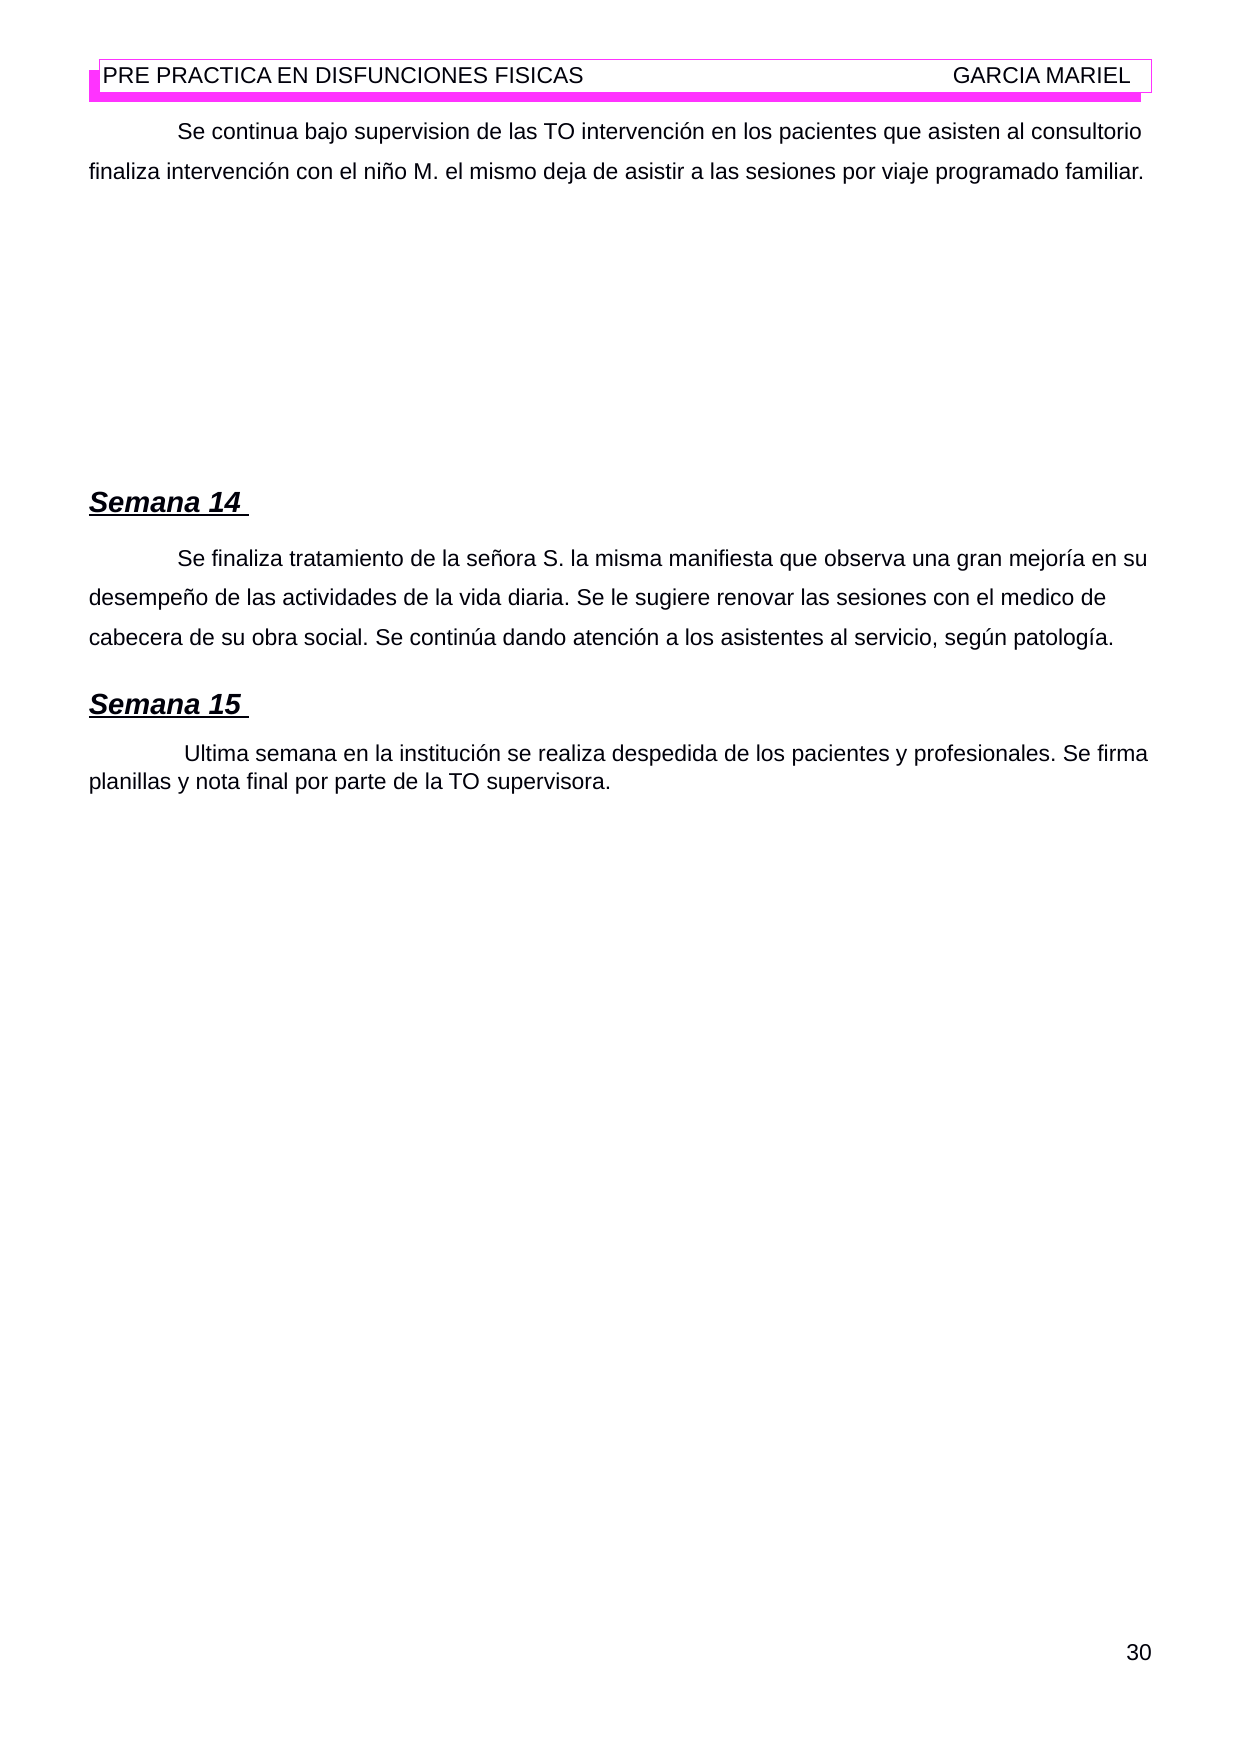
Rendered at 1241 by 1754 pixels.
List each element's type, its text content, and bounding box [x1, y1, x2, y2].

text Se continua bajo supervision de las TO intervención en los pacientes que asisten al consultorio finaliza intervención con el niño M. el mismo deja de asistir a las sesiones por viaje programado familiar. [88, 118, 1152, 184]
text Semana 14 [88, 485, 1152, 518]
text Semana 15 [88, 687, 1152, 720]
text Se finaliza tratamiento de la señora S. la misma manifiesta que observa una gran mejoría en su desempeño de las actividades de la vida diaria. Se le sugiere renovar las sesiones con el medico de cabecera de su obra social. Se continúa dando atención a los asistentes al servicio, según patología. [88, 544, 1152, 650]
text Ultima semana en la institución se realiza despedida de los pacientes y profesionales. Se firma planillas y nota final por parte de la TO supervisora. [88, 739, 1152, 794]
